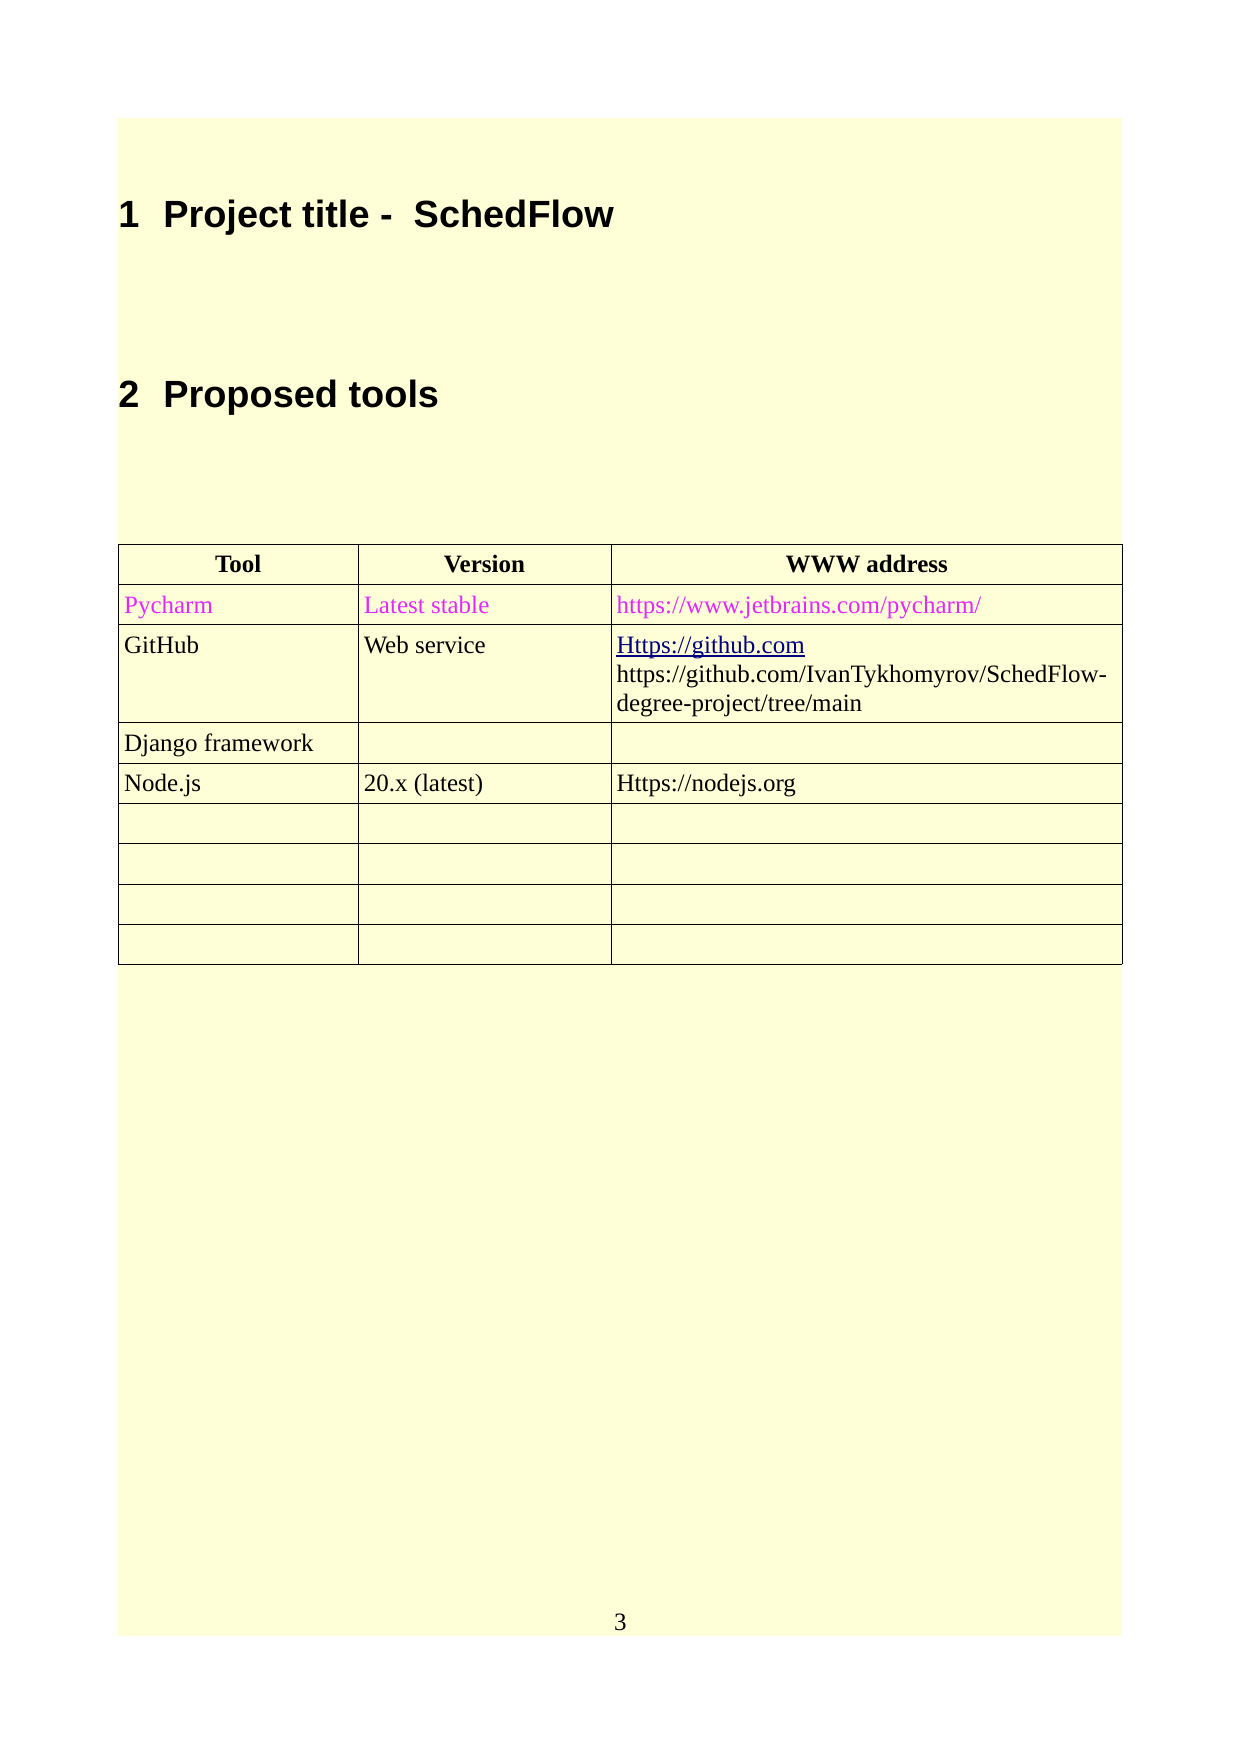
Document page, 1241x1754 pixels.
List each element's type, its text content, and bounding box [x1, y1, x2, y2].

table_header Tool [119, 545, 358, 584]
table_cell https://www.jetbrains.com/pycharm/ [612, 585, 1122, 624]
table_cell [359, 844, 611, 883]
table_cell [359, 885, 611, 924]
table_cell 20.x (latest) [359, 764, 611, 803]
subtitle Project title - SchedFlow [118, 192, 1122, 236]
table_header WWW address [612, 545, 1122, 584]
table_cell [119, 804, 358, 843]
table_cell [612, 925, 1122, 964]
table_cell GitHub [119, 625, 358, 722]
table_cell [119, 844, 358, 883]
table_cell [612, 723, 1122, 762]
table_cell Pycharm [119, 585, 358, 624]
table_cell [119, 925, 358, 964]
table_cell Https://github.com https://github.com/IvanTykhomyrov/SchedFlow-degree-project/tree/main [612, 625, 1122, 722]
table_cell [359, 723, 611, 762]
table_cell [612, 804, 1122, 843]
table_cell Django framework [119, 723, 358, 762]
table_cell [612, 844, 1122, 883]
subtitle Proposed tools [118, 371, 1122, 415]
table_cell [119, 885, 358, 924]
table_header Version [359, 545, 611, 584]
table_cell Node.js [119, 764, 358, 803]
table_cell [359, 925, 611, 964]
table_cell Latest stable [359, 585, 611, 624]
table_cell [612, 885, 1122, 924]
table_cell [359, 804, 611, 843]
table_cell Web service [359, 625, 611, 722]
table_cell Https://nodejs.org [612, 764, 1122, 803]
